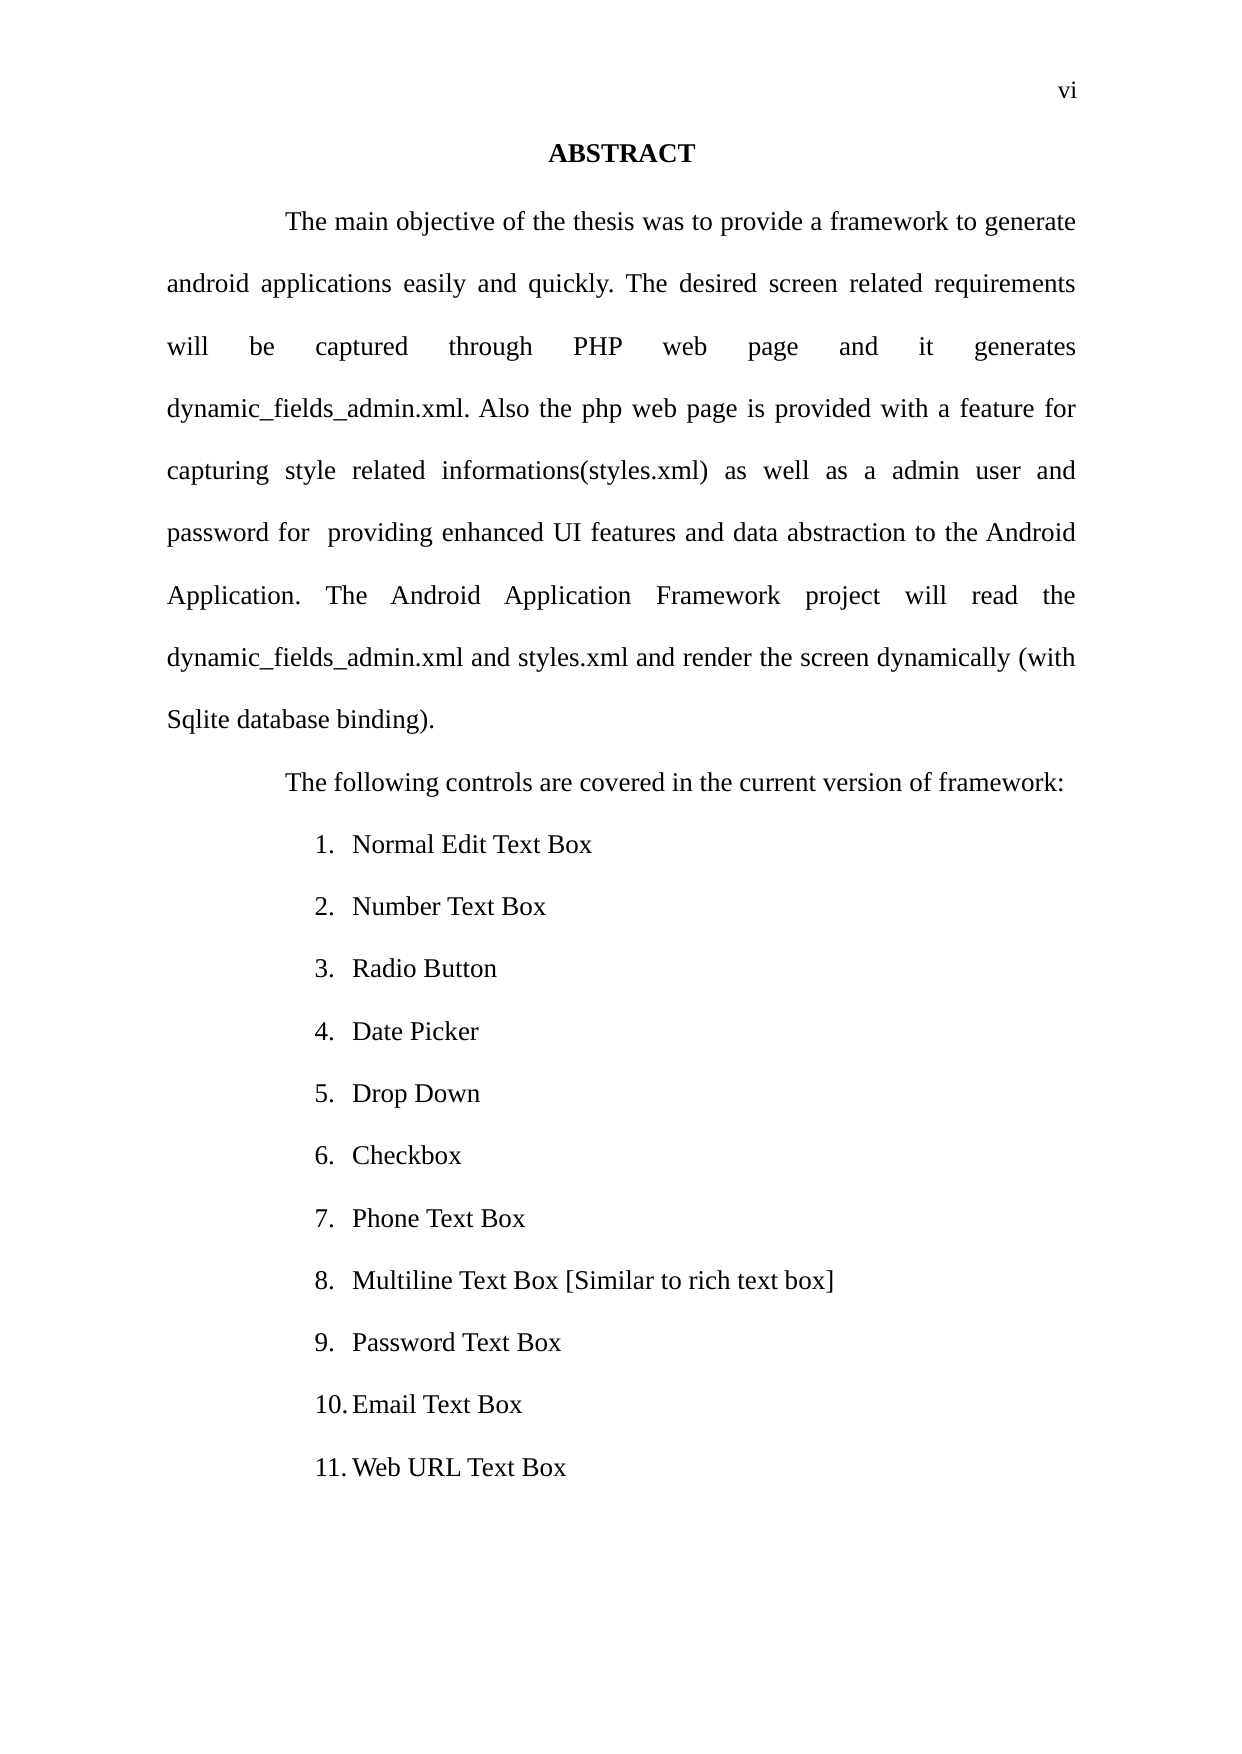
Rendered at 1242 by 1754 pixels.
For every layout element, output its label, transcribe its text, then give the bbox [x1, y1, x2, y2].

list Checkbox [314, 1139, 1077, 1171]
text ABSTRACT [167, 137, 1077, 169]
list Drop Down [314, 1077, 1077, 1108]
list Radio Button [314, 952, 1077, 984]
list Multiline Text Box [Similar to rich text box] [314, 1264, 1077, 1295]
text The main objective of the thesis was to provide a framework to generate android applications easily and quickly. The desired screen related requirements will be captured through PHP web page and it generates dynamic_fields_admin.xml. Also the php web page is provided with a feature for capturing style related informations(styles.xml) as well as a admin user and password for providing enhanced UI features and data abstraction to the Android Application. The Android Application Framework project will read the dynamic_fields_admin.xml and styles.xml and render the screen dynamically (with Sqlite database binding). [167, 205, 1077, 734]
list Password Text Box [314, 1326, 1077, 1357]
list Normal Edit Text Box [314, 828, 1077, 859]
list Email Text Box [314, 1388, 1077, 1420]
list Date Picker [314, 1015, 1077, 1046]
list Number Text Box [314, 890, 1077, 921]
text The following controls are covered in the current version of framework: [167, 766, 1077, 797]
list Phone Text Box [314, 1202, 1077, 1233]
list Web URL Text Box [314, 1451, 1077, 1482]
